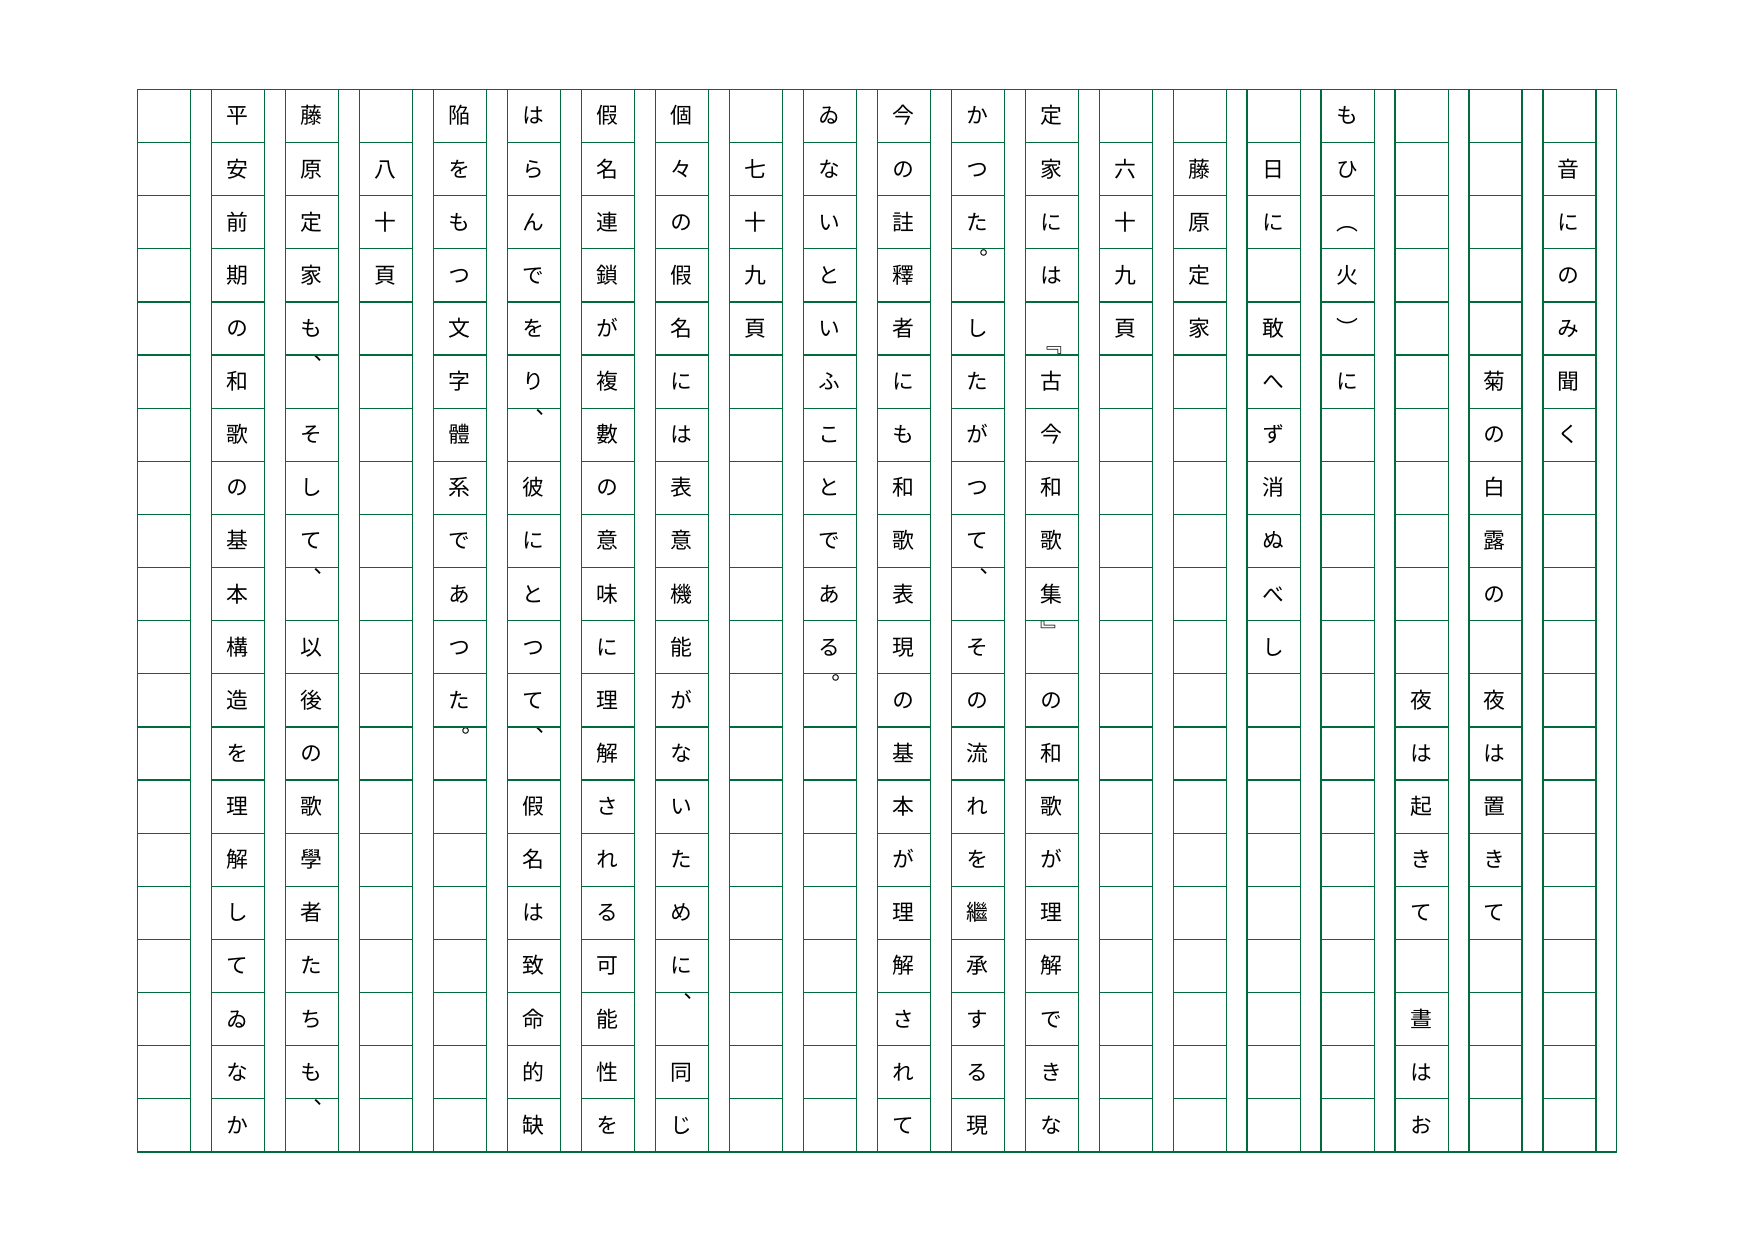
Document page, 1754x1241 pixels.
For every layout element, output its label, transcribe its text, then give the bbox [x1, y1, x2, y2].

text 藤原定家も、そして、以後の歌學者たちも、平安前期の和歌の基本構造を理解してゐなかつたので、その奧にある「ひとの心」に迫ることができなかつた。 [212, 674, 264, 726]
text [1544, 834, 1595, 886]
text 藤原定家も、そして、以後の歌學者たちも、平安前期の和歌の基本構造を理解してゐなかつたので、その奧にある「ひとの心」に迫ることができなかつた。 [286, 303, 338, 354]
text 定家には『古今和歌集』の和歌が理解できなかつた。したがつて、その流れを繼承する現今の註釋者にも和歌表現の基本が理解されてゐないといふことである。 [952, 409, 1004, 461]
text [1544, 568, 1595, 620]
text 頁 [730, 303, 782, 354]
text 定家には『古今和歌集』の和歌が理解できなかつた。したがつて、その流れを繼承する現今の註釋者にも和歌表現の基本が理解されてゐないといふことである。 [804, 1046, 856, 1098]
text [730, 1046, 782, 1098]
text 夜は起きて 晝はおもひ（火）に [1396, 728, 1448, 779]
text 定家には『古今和歌集』の和歌が理解できなかつた。したがつて、その流れを繼承する現今の註釋者にも和歌表現の基本が理解されてゐないといふことである。 [878, 356, 930, 408]
text [1248, 940, 1300, 992]
text [1470, 621, 1521, 673]
text 定家には『古今和歌集』の和歌が理解できなかつた。したがつて、その流れを繼承する現今の註釋者にも和歌表現の基本が理解されてゐないといふことである。 [804, 515, 856, 567]
text 個々の假名には表意機能がないために、同じ假名連鎖が複數の意味に理解される可能性をはらんでをり、彼にとつて、假名は致命的缺陥をもつ文字體系であつた。 [508, 887, 560, 939]
text [1544, 728, 1595, 779]
text 藤原定家も、そして、以後の歌學者たちも、平安前期の和歌の基本構造を理解してゐなかつたので、その奧にある「ひとの心」に迫ることができなかつた。 [265, 90, 285, 1151]
text 定家には『古今和歌集』の和歌が理解できなかつた。したがつて、その流れを繼承する現今の註釋者にも和歌表現の基本が理解されてゐないといふことである。 [952, 143, 1004, 195]
text [783, 90, 803, 1151]
text 個々の假名には表意機能がないために、同じ假名連鎖が複數の意味に理解される可能性をはらんでをり、彼にとつて、假名は致命的缺陥をもつ文字體系であつた。 [582, 834, 634, 886]
text 個々の假名には表意機能がないために、同じ假名連鎖が複數の意味に理解される可能性をはらんでをり、彼にとつて、假名は致命的缺陥をもつ文字體系であつた。 [656, 409, 708, 461]
text 定家には『古今和歌集』の和歌が理解できなかつた。したがつて、その流れを繼承する現今の註釋者にも和歌表現の基本が理解されてゐないといふことである。 [952, 1099, 1004, 1151]
text 個々の假名には表意機能がないために、同じ假名連鎖が複數の意味に理解される可能性をはらんでをり、彼にとつて、假名は致命的缺陥をもつ文字體系であつた。 [582, 728, 634, 779]
text 原 [1174, 196, 1226, 248]
text 定家には『古今和歌集』の和歌が理解できなかつた。したがつて、その流れを繼承する現今の註釋者にも和歌表現の基本が理解されてゐないといふことである。 [952, 90, 1004, 142]
text 個々の假名には表意機能がないために、同じ假名連鎖が複數の意味に理解される可能性をはらんでをり、彼にとつて、假名は致命的缺陥をもつ文字體系であつた。 [656, 249, 708, 301]
text 個々の假名には表意機能がないために、同じ假名連鎖が複數の意味に理解される可能性をはらんでをり、彼にとつて、假名は致命的缺陥をもつ文字體系であつた。 [582, 1046, 634, 1098]
text [1470, 143, 1521, 195]
text 夜は起きて 晝はおもひ（火）に [1396, 90, 1448, 142]
text 露 [1470, 515, 1521, 567]
text く [1544, 409, 1595, 461]
text 夜は起きて 晝はおもひ（火）に [1396, 940, 1448, 992]
text 夜は起きて 晝はおもひ（火）に [1322, 940, 1374, 992]
text 個々の假名には表意機能がないために、同じ假名連鎖が複數の意味に理解される可能性をはらんでをり、彼にとつて、假名は致命的缺陥をもつ文字體系であつた。 [656, 356, 708, 408]
text [1100, 674, 1152, 726]
text [360, 1099, 412, 1151]
text 定家には『古今和歌集』の和歌が理解できなかつた。したがつて、その流れを繼承する現今の註釋者にも和歌表現の基本が理解されてゐないといふことである。 [857, 90, 877, 1151]
text [730, 781, 782, 833]
text 個々の假名には表意機能がないために、同じ假名連鎖が複數の意味に理解される可能性をはらんでをり、彼にとつて、假名は致命的缺陥をもつ文字體系であつた。 [582, 196, 634, 248]
text [360, 993, 412, 1045]
text [1470, 249, 1521, 301]
text 個々の假名には表意機能がないために、同じ假名連鎖が複數の意味に理解される可能性をはらんでをり、彼にとつて、假名は致命的缺陥をもつ文字體系であつた。 [434, 303, 486, 354]
text 藤原定家も、そして、以後の歌學者たちも、平安前期の和歌の基本構造を理解してゐなかつたので、その奧にある「ひとの心」に迫ることができなかつた。 [212, 568, 264, 620]
text 夜は起きて 晝はおもひ（火）に [1396, 196, 1448, 248]
text 藤原定家も、そして、以後の歌學者たちも、平安前期の和歌の基本構造を理解してゐなかつたので、その奧にある「ひとの心」に迫ることができなかつた。 [286, 249, 338, 301]
text 定家には『古今和歌集』の和歌が理解できなかつた。したがつて、その流れを繼承する現今の註釋者にも和歌表現の基本が理解されてゐないといふことである。 [1026, 356, 1078, 408]
text 敢 [1248, 303, 1300, 354]
text [1174, 515, 1226, 567]
text 夜は起きて 晝はおもひ（火）に [1375, 90, 1394, 1151]
text 藤原定家も、そして、以後の歌學者たちも、平安前期の和歌の基本構造を理解してゐなかつたので、その奧にある「ひとの心」に迫ることができなかつた。 [212, 409, 264, 461]
text [1248, 728, 1300, 779]
text 個々の假名には表意機能がないために、同じ假名連鎖が複數の意味に理解される可能性をはらんでをり、彼にとつて、假名は致命的缺陥をもつ文字體系であつた。 [656, 515, 708, 567]
text 個々の假名には表意機能がないために、同じ假名連鎖が複數の意味に理解される可能性をはらんでをり、彼にとつて、假名は致命的缺陥をもつ文字體系であつた。 [508, 834, 560, 886]
text 定家には『古今和歌集』の和歌が理解できなかつた。したがつて、その流れを繼承する現今の註釋者にも和歌表現の基本が理解されてゐないといふことである。 [952, 356, 1004, 408]
text 藤原定家も、そして、以後の歌學者たちも、平安前期の和歌の基本構造を理解してゐなかつたので、その奧にある「ひとの心」に迫ることができなかつた。 [286, 462, 338, 514]
text 日 [1248, 143, 1300, 195]
text 夜 [1470, 674, 1521, 726]
text [1544, 621, 1595, 673]
text 定家には『古今和歌集』の和歌が理解できなかつた。したがつて、その流れを繼承する現今の註釋者にも和歌表現の基本が理解されてゐないといふことである。 [878, 303, 930, 354]
text 個々の假名には表意機能がないために、同じ假名連鎖が複數の意味に理解される可能性をはらんでをり、彼にとつて、假名は致命的缺陥をもつ文字體系であつた。 [656, 781, 708, 833]
text 個々の假名には表意機能がないために、同じ假名連鎖が複數の意味に理解される可能性をはらんでをり、彼にとつて、假名は致命的缺陥をもつ文字體系であつた。 [582, 249, 634, 301]
text [1470, 303, 1521, 354]
text 個々の假名には表意機能がないために、同じ假名連鎖が複數の意味に理解される可能性をはらんでをり、彼にとつて、假名は致命的缺陥をもつ文字體系であつた。 [508, 462, 560, 514]
text [1544, 90, 1595, 142]
text 夜は起きて 晝はおもひ（火）に [1322, 993, 1374, 1045]
text [730, 621, 782, 673]
text き [1470, 834, 1521, 886]
text 定家には『古今和歌集』の和歌が理解できなかつた。したがつて、その流れを繼承する現今の註釋者にも和歌表現の基本が理解されてゐないといふことである。 [878, 515, 930, 567]
text 定家には『古今和歌集』の和歌が理解できなかつた。したがつて、その流れを繼承する現今の註釋者にも和歌表現の基本が理解されてゐないといふことである。 [804, 249, 856, 301]
text 定家には『古今和歌集』の和歌が理解できなかつた。したがつて、その流れを繼承する現今の註釋者にも和歌表現の基本が理解されてゐないといふことである。 [1026, 196, 1078, 248]
text 個々の假名には表意機能がないために、同じ假名連鎖が複數の意味に理解される可能性をはらんでをり、彼にとつて、假名は致命的缺陥をもつ文字體系であつた。 [508, 781, 560, 833]
text 個々の假名には表意機能がないために、同じ假名連鎖が複數の意味に理解される可能性をはらんでをり、彼にとつて、假名は致命的缺陥をもつ文字體系であつた。 [434, 196, 486, 248]
text [730, 1099, 782, 1151]
text 個々の假名には表意機能がないために、同じ假名連鎖が複數の意味に理解される可能性をはらんでをり、彼にとつて、假名は致命的缺陥をもつ文字體系であつた。 [434, 568, 486, 620]
text [1100, 462, 1152, 514]
text [1470, 1046, 1521, 1098]
text 個々の假名には表意機能がないために、同じ假名連鎖が複數の意味に理解される可能性をはらんでをり、彼にとつて、假名は致命的缺陥をもつ文字體系であつた。 [434, 515, 486, 567]
text 個々の假名には表意機能がないために、同じ假名連鎖が複數の意味に理解される可能性をはらんでをり、彼にとつて、假名は致命的缺陥をもつ文字體系であつた。 [508, 249, 560, 301]
text [1248, 887, 1300, 939]
text 定家には『古今和歌集』の和歌が理解できなかつた。したがつて、その流れを繼承する現今の註釋者にも和歌表現の基本が理解されてゐないといふことである。 [804, 621, 856, 673]
text [1544, 1046, 1595, 1098]
text 夜は起きて 晝はおもひ（火）に [1396, 568, 1448, 620]
text 定家には『古今和歌集』の和歌が理解できなかつた。したがつて、その流れを繼承する現今の註釋者にも和歌表現の基本が理解されてゐないといふことである。 [952, 887, 1004, 939]
text に [1544, 196, 1595, 248]
text 個々の假名には表意機能がないために、同じ假名連鎖が複數の意味に理解される可能性をはらんでをり、彼にとつて、假名は致命的缺陥をもつ文字體系であつた。 [656, 940, 708, 992]
text の [1544, 249, 1595, 301]
text [1248, 249, 1300, 301]
text 個々の假名には表意機能がないために、同じ假名連鎖が複數の意味に理解される可能性をはらんでをり、彼にとつて、假名は致命的缺陥をもつ文字體系であつた。 [434, 462, 486, 514]
text [1470, 940, 1521, 992]
text [1100, 993, 1152, 1045]
text [730, 568, 782, 620]
text 個々の假名には表意機能がないために、同じ假名連鎖が複數の意味に理解される可能性をはらんでをり、彼にとつて、假名は致命的缺陥をもつ文字體系であつた。 [582, 90, 634, 142]
text 定家には『古今和歌集』の和歌が理解できなかつた。したがつて、その流れを繼承する現今の註釋者にも和歌表現の基本が理解されてゐないといふことである。 [1026, 781, 1078, 833]
text [730, 993, 782, 1045]
text 個々の假名には表意機能がないために、同じ假名連鎖が複數の意味に理解される可能性をはらんでをり、彼にとつて、假名は致命的缺陥をもつ文字體系であつた。 [656, 993, 708, 1045]
text 藤原定家も、そして、以後の歌學者たちも、平安前期の和歌の基本構造を理解してゐなかつたので、その奧にある「ひとの心」に迫ることができなかつた。 [212, 781, 264, 833]
text [1100, 728, 1152, 779]
text 個々の假名には表意機能がないために、同じ假名連鎖が複數の意味に理解される可能性をはらんでをり、彼にとつて、假名は致命的缺陥をもつ文字體系であつた。 [656, 90, 708, 142]
text 白 [1470, 462, 1521, 514]
text 個々の假名には表意機能がないために、同じ假名連鎖が複數の意味に理解される可能性をはらんでをり、彼にとつて、假名は致命的缺陥をもつ文字體系であつた。 [508, 143, 560, 195]
text 夜は起きて 晝はおもひ（火）に [1396, 409, 1448, 461]
text [360, 940, 412, 992]
text [360, 834, 412, 886]
text [1248, 1099, 1300, 1151]
text 定家には『古今和歌集』の和歌が理解できなかつた。したがつて、その流れを繼承する現今の註釋者にも和歌表現の基本が理解されてゐないといふことである。 [804, 887, 856, 939]
text [360, 887, 412, 939]
text 個々の假名には表意機能がないために、同じ假名連鎖が複數の意味に理解される可能性をはらんでをり、彼にとつて、假名は致命的缺陥をもつ文字體系であつた。 [434, 834, 486, 886]
text 定家には『古今和歌集』の和歌が理解できなかつた。したがつて、その流れを繼承する現今の註釋者にも和歌表現の基本が理解されてゐないといふことである。 [1026, 940, 1078, 992]
text [1523, 90, 1542, 1151]
text 定家には『古今和歌集』の和歌が理解できなかつた。したがつて、その流れを繼承する現今の註釋者にも和歌表現の基本が理解されてゐないといふことである。 [1026, 303, 1078, 354]
text 夜は起きて 晝はおもひ（火）に [1322, 409, 1374, 461]
text 夜は起きて 晝はおもひ（火）に [1322, 196, 1374, 248]
text 定家には『古今和歌集』の和歌が理解できなかつた。したがつて、その流れを繼承する現今の註釋者にも和歌表現の基本が理解されてゐないといふことである。 [952, 462, 1004, 514]
text 夜は起きて 晝はおもひ（火）に [1322, 303, 1374, 354]
text 定家には『古今和歌集』の和歌が理解できなかつた。したがつて、その流れを繼承する現今の註釋者にも和歌表現の基本が理解されてゐないといふことである。 [804, 940, 856, 992]
text 定家には『古今和歌集』の和歌が理解できなかつた。したがつて、その流れを繼承する現今の註釋者にも和歌表現の基本が理解されてゐないといふことである。 [1026, 728, 1078, 779]
text 定家には『古今和歌集』の和歌が理解できなかつた。したがつて、その流れを繼承する現今の註釋者にも和歌表現の基本が理解されてゐないといふことである。 [952, 621, 1004, 673]
text 個々の假名には表意機能がないために、同じ假名連鎖が複數の意味に理解される可能性をはらんでをり、彼にとつて、假名は致命的缺陥をもつ文字體系であつた。 [582, 143, 634, 195]
text 夜は起きて 晝はおもひ（火）に [1322, 143, 1374, 195]
text [1470, 90, 1521, 142]
text 藤原定家も、そして、以後の歌學者たちも、平安前期の和歌の基本構造を理解してゐなかつたので、その奧にある「ひとの心」に迫ることができなかつた。 [212, 143, 264, 195]
text 置 [1470, 781, 1521, 833]
text 定家には『古今和歌集』の和歌が理解できなかつた。したがつて、その流れを繼承する現今の註釋者にも和歌表現の基本が理解されてゐないといふことである。 [952, 781, 1004, 833]
text 定家には『古今和歌集』の和歌が理解できなかつた。したがつて、その流れを繼承する現今の註釋者にも和歌表現の基本が理解されてゐないといふことである。 [878, 462, 930, 514]
text 定家には『古今和歌集』の和歌が理解できなかつた。したがつて、その流れを繼承する現今の註釋者にも和歌表現の基本が理解されてゐないといふことである。 [804, 728, 856, 779]
text [1100, 940, 1152, 992]
text 個々の假名には表意機能がないために、同じ假名連鎖が複數の意味に理解される可能性をはらんでをり、彼にとつて、假名は致命的缺陥をもつ文字體系であつた。 [508, 1046, 560, 1098]
text に [1248, 196, 1300, 248]
text 藤原定家も、そして、以後の歌學者たちも、平安前期の和歌の基本構造を理解してゐなかつたので、その奧にある「ひとの心」に迫ることができなかつた。 [212, 249, 264, 301]
text 個々の假名には表意機能がないために、同じ假名連鎖が複數の意味に理解される可能性をはらんでをり、彼にとつて、假名は致命的缺陥をもつ文字體系であつた。 [434, 143, 486, 195]
text 個々の假名には表意機能がないために、同じ假名連鎖が複數の意味に理解される可能性をはらんでをり、彼にとつて、假名は致命的缺陥をもつ文字體系であつた。 [434, 674, 486, 726]
text [360, 90, 412, 142]
text 藤原定家も、そして、以後の歌學者たちも、平安前期の和歌の基本構造を理解してゐなかつたので、その奧にある「ひとの心」に迫ることができなかつた。 [212, 834, 264, 886]
text 個々の假名には表意機能がないために、同じ假名連鎖が複數の意味に理解される可能性をはらんでをり、彼にとつて、假名は致命的缺陥をもつ文字體系であつた。 [434, 1099, 486, 1151]
text 定家には『古今和歌集』の和歌が理解できなかつた。したがつて、その流れを繼承する現今の註釋者にも和歌表現の基本が理解されてゐないといふことである。 [878, 1099, 930, 1151]
text 定家には『古今和歌集』の和歌が理解できなかつた。したがつて、その流れを繼承する現今の註釋者にも和歌表現の基本が理解されてゐないといふことである。 [804, 674, 856, 726]
text [1248, 674, 1300, 726]
text 個々の假名には表意機能がないために、同じ假名連鎖が複數の意味に理解される可能性をはらんでをり、彼にとつて、假名は致命的缺陥をもつ文字體系であつた。 [582, 409, 634, 461]
text 夜は起きて 晝はおもひ（火）に [1322, 568, 1374, 620]
text [413, 90, 433, 1151]
text [1174, 674, 1226, 726]
text 定家には『古今和歌集』の和歌が理解できなかつた。したがつて、その流れを繼承する現今の註釋者にも和歌表現の基本が理解されてゐないといふことである。 [952, 303, 1004, 354]
text 定家には『古今和歌集』の和歌が理解できなかつた。したがつて、その流れを繼承する現今の註釋者にも和歌表現の基本が理解されてゐないといふことである。 [1026, 1046, 1078, 1098]
text 藤原定家も、そして、以後の歌學者たちも、平安前期の和歌の基本構造を理解してゐなかつたので、その奧にある「ひとの心」に迫ることができなかつた。 [212, 887, 264, 939]
text [1227, 90, 1246, 1151]
text 藤原定家も、そして、以後の歌學者たちも、平安前期の和歌の基本構造を理解してゐなかつたので、その奧にある「ひとの心」に迫ることができなかつた。 [286, 834, 338, 886]
text 定家には『古今和歌集』の和歌が理解できなかつた。したがつて、その流れを繼承する現今の註釋者にも和歌表現の基本が理解されてゐないといふことである。 [1026, 674, 1078, 726]
text 定家には『古今和歌集』の和歌が理解できなかつた。したがつて、その流れを繼承する現今の註釋者にも和歌表現の基本が理解されてゐないといふことである。 [952, 249, 1004, 301]
text 夜は起きて 晝はおもひ（火）に [1396, 834, 1448, 886]
text 藤原定家も、そして、以後の歌學者たちも、平安前期の和歌の基本構造を理解してゐなかつたので、その奧にある「ひとの心」に迫ることができなかつた。 [286, 1099, 338, 1151]
text 個々の假名には表意機能がないために、同じ假名連鎖が複數の意味に理解される可能性をはらんでをり、彼にとつて、假名は致命的缺陥をもつ文字體系であつた。 [434, 90, 486, 142]
text [1544, 462, 1595, 514]
text 定家には『古今和歌集』の和歌が理解できなかつた。したがつて、その流れを繼承する現今の註釋者にも和歌表現の基本が理解されてゐないといふことである。 [878, 90, 930, 142]
text 個々の假名には表意機能がないために、同じ假名連鎖が複數の意味に理解される可能性をはらんでをり、彼にとつて、假名は致命的缺陥をもつ文字體系であつた。 [582, 356, 634, 408]
text [1100, 1046, 1152, 1098]
text 藤原定家も、そして、以後の歌學者たちも、平安前期の和歌の基本構造を理解してゐなかつたので、その奧にある「ひとの心」に迫ることができなかつた。 [286, 940, 338, 992]
text [1544, 674, 1595, 726]
text 藤原定家も、そして、以後の歌學者たちも、平安前期の和歌の基本構造を理解してゐなかつたので、その奧にある「ひとの心」に迫ることができなかつた。 [286, 993, 338, 1045]
text 定家には『古今和歌集』の和歌が理解できなかつた。したがつて、その流れを繼承する現今の註釋者にも和歌表現の基本が理解されてゐないといふことである。 [1026, 887, 1078, 939]
text 定家には『古今和歌集』の和歌が理解できなかつた。したがつて、その流れを繼承する現今の註釋者にも和歌表現の基本が理解されてゐないといふことである。 [952, 1046, 1004, 1098]
text 藤原定家も、そして、以後の歌學者たちも、平安前期の和歌の基本構造を理解してゐなかつたので、その奧にある「ひとの心」に迫ることができなかつた。 [286, 781, 338, 833]
text [730, 728, 782, 779]
text 藤原定家も、そして、以後の歌學者たちも、平安前期の和歌の基本構造を理解してゐなかつたので、その奧にある「ひとの心」に迫ることができなかつた。 [212, 1046, 264, 1098]
text 家 [1174, 303, 1226, 354]
text [1544, 887, 1595, 939]
text 個々の假名には表意機能がないために、同じ假名連鎖が複數の意味に理解される可能性をはらんでをり、彼にとつて、假名は致命的缺陥をもつ文字體系であつた。 [582, 887, 634, 939]
text 個々の假名には表意機能がないために、同じ假名連鎖が複數の意味に理解される可能性をはらんでをり、彼にとつて、假名は致命的缺陥をもつ文字體系であつた。 [656, 1099, 708, 1151]
text 藤原定家も、そして、以後の歌學者たちも、平安前期の和歌の基本構造を理解してゐなかつたので、その奧にある「ひとの心」に迫ることができなかつた。 [286, 1046, 338, 1098]
text 藤 [1174, 143, 1226, 195]
text [1248, 834, 1300, 886]
text [1248, 90, 1300, 142]
text 個々の假名には表意機能がないために、同じ假名連鎖が複數の意味に理解される可能性をはらんでをり、彼にとつて、假名は致命的缺陥をもつ文字體系であつた。 [582, 940, 634, 992]
text 夜は起きて 晝はおもひ（火）に [1322, 728, 1374, 779]
text [1174, 356, 1226, 408]
text 定家には『古今和歌集』の和歌が理解できなかつた。したがつて、その流れを繼承する現今の註釋者にも和歌表現の基本が理解されてゐないといふことである。 [804, 993, 856, 1045]
text 定家には『古今和歌集』の和歌が理解できなかつた。したがつて、その流れを繼承する現今の註釋者にも和歌表現の基本が理解されてゐないといふことである。 [804, 143, 856, 195]
text [730, 409, 782, 461]
text 個々の假名には表意機能がないために、同じ假名連鎖が複數の意味に理解される可能性をはらんでをり、彼にとつて、假名は致命的缺陥をもつ文字體系であつた。 [582, 621, 634, 673]
text 夜は起きて 晝はおもひ（火）に [1322, 781, 1374, 833]
text 個々の假名には表意機能がないために、同じ假名連鎖が複數の意味に理解される可能性をはらんでをり、彼にとつて、假名は致命的缺陥をもつ文字體系であつた。 [656, 1046, 708, 1098]
text 藤原定家も、そして、以後の歌學者たちも、平安前期の和歌の基本構造を理解してゐなかつたので、その奧にある「ひとの心」に迫ることができなかつた。 [212, 515, 264, 567]
text 個々の假名には表意機能がないために、同じ假名連鎖が複數の意味に理解される可能性をはらんでをり、彼にとつて、假名は致命的缺陥をもつ文字體系であつた。 [508, 568, 560, 620]
text 聞 [1544, 356, 1595, 408]
text 定家には『古今和歌集』の和歌が理解できなかつた。したがつて、その流れを繼承する現今の註釋者にも和歌表現の基本が理解されてゐないといふことである。 [804, 781, 856, 833]
text [1301, 90, 1320, 1151]
text 個々の假名には表意機能がないために、同じ假名連鎖が複數の意味に理解される可能性をはらんでをり、彼にとつて、假名は致命的缺陥をもつ文字體系であつた。 [656, 462, 708, 514]
text 夜は起きて 晝はおもひ（火）に [1396, 887, 1448, 939]
text 個々の假名には表意機能がないために、同じ假名連鎖が複數の意味に理解される可能性をはらんでをり、彼にとつて、假名は致命的缺陥をもつ文字體系であつた。 [434, 249, 486, 301]
text 頁 [360, 249, 412, 301]
text 定家には『古今和歌集』の和歌が理解できなかつた。したがつて、その流れを繼承する現今の註釋者にも和歌表現の基本が理解されてゐないといふことである。 [878, 993, 930, 1045]
text 個々の假名には表意機能がないために、同じ假名連鎖が複數の意味に理解される可能性をはらんでをり、彼にとつて、假名は致命的缺陥をもつ文字體系であつた。 [434, 1046, 486, 1098]
text [1544, 993, 1595, 1045]
text [730, 887, 782, 939]
text [1100, 834, 1152, 886]
text 藤原定家も、そして、以後の歌學者たちも、平安前期の和歌の基本構造を理解してゐなかつたので、その奧にある「ひとの心」に迫ることができなかつた。 [212, 303, 264, 354]
text 定家には『古今和歌集』の和歌が理解できなかつた。したがつて、その流れを繼承する現今の註釋者にも和歌表現の基本が理解されてゐないといふことである。 [804, 356, 856, 408]
text 定家には『古今和歌集』の和歌が理解できなかつた。したがつて、その流れを繼承する現今の註釋者にも和歌表現の基本が理解されてゐないといふことである。 [878, 196, 930, 248]
text 定家には『古今和歌集』の和歌が理解できなかつた。したがつて、その流れを繼承する現今の註釋者にも和歌表現の基本が理解されてゐないといふことである。 [878, 674, 930, 726]
text 個々の假名には表意機能がないために、同じ假名連鎖が複數の意味に理解される可能性をはらんでをり、彼にとつて、假名は致命的缺陥をもつ文字體系であつた。 [656, 196, 708, 248]
text 夜は起きて 晝はおもひ（火）に [1396, 781, 1448, 833]
text [1470, 993, 1521, 1045]
text 十 [730, 196, 782, 248]
text 夜は起きて 晝はおもひ（火）に [1322, 249, 1374, 301]
text 藤原定家も、そして、以後の歌學者たちも、平安前期の和歌の基本構造を理解してゐなかつたので、その奧にある「ひとの心」に迫ることができなかつた。 [286, 90, 338, 142]
text 個々の假名には表意機能がないために、同じ假名連鎖が複數の意味に理解される可能性をはらんでをり、彼にとつて、假名は致命的缺陥をもつ文字體系であつた。 [508, 728, 560, 779]
text 個々の假名には表意機能がないために、同じ假名連鎖が複數の意味に理解される可能性をはらんでをり、彼にとつて、假名は致命的缺陥をもつ文字體系であつた。 [656, 728, 708, 779]
text 定家には『古今和歌集』の和歌が理解できなかつた。したがつて、その流れを繼承する現今の註釋者にも和歌表現の基本が理解されてゐないといふことである。 [952, 674, 1004, 726]
text 藤原定家も、そして、以後の歌學者たちも、平安前期の和歌の基本構造を理解してゐなかつたので、その奧にある「ひとの心」に迫ることができなかつた。 [286, 621, 338, 673]
text [360, 303, 412, 354]
text 夜は起きて 晝はおもひ（火）に [1396, 674, 1448, 726]
text 九 [730, 249, 782, 301]
text [730, 462, 782, 514]
text 藤原定家も、そして、以後の歌學者たちも、平安前期の和歌の基本構造を理解してゐなかつたので、その奧にある「ひとの心」に迫ることができなかつた。 [212, 940, 264, 992]
text 定家には『古今和歌集』の和歌が理解できなかつた。したがつて、その流れを繼承する現今の註釋者にも和歌表現の基本が理解されてゐないといふことである。 [952, 196, 1004, 248]
text 個々の假名には表意機能がないために、同じ假名連鎖が複數の意味に理解される可能性をはらんでをり、彼にとつて、假名は致命的缺陥をもつ文字體系であつた。 [487, 90, 507, 1151]
text 個々の假名には表意機能がないために、同じ假名連鎖が複數の意味に理解される可能性をはらんでをり、彼にとつて、假名は致命的缺陥をもつ文字體系であつた。 [656, 834, 708, 886]
text [1544, 515, 1595, 567]
text [730, 834, 782, 886]
text 個々の假名には表意機能がないために、同じ假名連鎖が複數の意味に理解される可能性をはらんでをり、彼にとつて、假名は致命的缺陥をもつ文字體系であつた。 [508, 303, 560, 354]
text て [1470, 887, 1521, 939]
text 藤原定家も、そして、以後の歌學者たちも、平安前期の和歌の基本構造を理解してゐなかつたので、その奧にある「ひとの心」に迫ることができなかつた。 [212, 196, 264, 248]
text 個々の假名には表意機能がないために、同じ假名連鎖が複數の意味に理解される可能性をはらんでをり、彼にとつて、假名は致命的缺陥をもつ文字體系であつた。 [582, 462, 634, 514]
text [360, 515, 412, 567]
text [1174, 728, 1226, 779]
text 個々の假名には表意機能がないために、同じ假名連鎖が複數の意味に理解される可能性をはらんでをり、彼にとつて、假名は致命的缺陥をもつ文字體系であつた。 [508, 940, 560, 992]
text 夜は起きて 晝はおもひ（火）に [1322, 1046, 1374, 1098]
text 個々の假名には表意機能がないために、同じ假名連鎖が複數の意味に理解される可能性をはらんでをり、彼にとつて、假名は致命的缺陥をもつ文字體系であつた。 [508, 515, 560, 567]
text 個々の假名には表意機能がないために、同じ假名連鎖が複數の意味に理解される可能性をはらんでをり、彼にとつて、假名は致命的缺陥をもつ文字體系であつた。 [582, 515, 634, 567]
text [1100, 781, 1152, 833]
text 夜は起きて 晝はおもひ（火）に [1449, 90, 1468, 1151]
text [360, 409, 412, 461]
text [1100, 887, 1152, 939]
text 藤原定家も、そして、以後の歌學者たちも、平安前期の和歌の基本構造を理解してゐなかつたので、その奧にある「ひとの心」に迫ることができなかつた。 [286, 356, 338, 408]
text 定家には『古今和歌集』の和歌が理解できなかつた。したがつて、その流れを繼承する現今の註釋者にも和歌表現の基本が理解されてゐないといふことである。 [1026, 143, 1078, 195]
text 藤原定家も、そして、以後の歌學者たちも、平安前期の和歌の基本構造を理解してゐなかつたので、その奧にある「ひとの心」に迫ることができなかつた。 [286, 409, 338, 461]
text 藤原定家も、そして、以後の歌學者たちも、平安前期の和歌の基本構造を理解してゐなかつたので、その奧にある「ひとの心」に迫ることができなかつた。 [286, 196, 338, 248]
text 個々の假名には表意機能がないために、同じ假名連鎖が複數の意味に理解される可能性をはらんでをり、彼にとつて、假名は致命的缺陥をもつ文字體系であつた。 [508, 621, 560, 673]
text 十 [1100, 196, 1152, 248]
text 藤原定家も、そして、以後の歌學者たちも、平安前期の和歌の基本構造を理解してゐなかつたので、その奧にある「ひとの心」に迫ることができなかつた。 [339, 90, 359, 1151]
text 夜は起きて 晝はおもひ（火）に [1396, 356, 1448, 408]
text 夜は起きて 晝はおもひ（火）に [1322, 887, 1374, 939]
text [1100, 621, 1152, 673]
text 定家には『古今和歌集』の和歌が理解できなかつた。したがつて、その流れを繼承する現今の註釋者にも和歌表現の基本が理解されてゐないといふことである。 [804, 409, 856, 461]
text 定家には『古今和歌集』の和歌が理解できなかつた。したがつて、その流れを繼承する現今の註釋者にも和歌表現の基本が理解されてゐないといふことである。 [952, 993, 1004, 1045]
text 藤原定家も、そして、以後の歌學者たちも、平安前期の和歌の基本構造を理解してゐなかつたので、その奧にある「ひとの心」に迫ることができなかつた。 [212, 90, 264, 142]
text 定家には『古今和歌集』の和歌が理解できなかつた。したがつて、その流れを繼承する現今の註釋者にも和歌表現の基本が理解されてゐないといふことである。 [1026, 462, 1078, 514]
text [1544, 940, 1595, 992]
text 定家には『古今和歌集』の和歌が理解できなかつた。したがつて、その流れを繼承する現今の註釋者にも和歌表現の基本が理解されてゐないといふことである。 [878, 1046, 930, 1098]
text 藤原定家も、そして、以後の歌學者たちも、平安前期の和歌の基本構造を理解してゐなかつたので、その奧にある「ひとの心」に迫ることができなかつた。 [286, 568, 338, 620]
text 消 [1248, 462, 1300, 514]
text 個々の假名には表意機能がないために、同じ假名連鎖が複數の意味に理解される可能性をはらんでをり、彼にとつて、假名は致命的缺陥をもつ文字體系であつた。 [508, 993, 560, 1045]
text [1470, 196, 1521, 248]
text 定家には『古今和歌集』の和歌が理解できなかつた。したがつて、その流れを繼承する現今の註釋者にも和歌表現の基本が理解されてゐないといふことである。 [952, 568, 1004, 620]
text 音 [1544, 143, 1595, 195]
text 定家には『古今和歌集』の和歌が理解できなかつた。したがつて、その流れを繼承する現今の註釋者にも和歌表現の基本が理解されてゐないといふことである。 [804, 303, 856, 354]
text [1100, 1099, 1152, 1151]
text 藤原定家も、そして、以後の歌學者たちも、平安前期の和歌の基本構造を理解してゐなかつたので、その奧にある「ひとの心」に迫ることができなかつた。 [212, 728, 264, 779]
text み [1544, 303, 1595, 354]
text 夜は起きて 晝はおもひ（火）に [1396, 515, 1448, 567]
text 個々の假名には表意機能がないために、同じ假名連鎖が複數の意味に理解される可能性をはらんでをり、彼にとつて、假名は致命的缺陥をもつ文字體系であつた。 [434, 940, 486, 992]
text 藤原定家も、そして、以後の歌學者たちも、平安前期の和歌の基本構造を理解してゐなかつたので、その奧にある「ひとの心」に迫ることができなかつた。 [286, 674, 338, 726]
text 個々の假名には表意機能がないために、同じ假名連鎖が複數の意味に理解される可能性をはらんでをり、彼にとつて、假名は致命的缺陥をもつ文字體系であつた。 [582, 993, 634, 1045]
text 個々の假名には表意機能がないために、同じ假名連鎖が複數の意味に理解される可能性をはらんでをり、彼にとつて、假名は致命的缺陥をもつ文字體系であつた。 [434, 781, 486, 833]
text 個々の假名には表意機能がないために、同じ假名連鎖が複數の意味に理解される可能性をはらんでをり、彼にとつて、假名は致命的缺陥をもつ文字體系であつた。 [434, 621, 486, 673]
text 個々の假名には表意機能がないために、同じ假名連鎖が複數の意味に理解される可能性をはらんでをり、彼にとつて、假名は致命的缺陥をもつ文字體系であつた。 [582, 303, 634, 354]
text [1597, 90, 1616, 1151]
text [1470, 1099, 1521, 1151]
text 定家には『古今和歌集』の和歌が理解できなかつた。したがつて、その流れを繼承する現今の註釋者にも和歌表現の基本が理解されてゐないといふことである。 [878, 409, 930, 461]
text [1174, 621, 1226, 673]
text [360, 781, 412, 833]
text 個々の假名には表意機能がないために、同じ假名連鎖が複數の意味に理解される可能性をはらんでをり、彼にとつて、假名は致命的缺陥をもつ文字體系であつた。 [508, 1099, 560, 1151]
text [1248, 781, 1300, 833]
text 定家には『古今和歌集』の和歌が理解できなかつた。したがつて、その流れを繼承する現今の註釋者にも和歌表現の基本が理解されてゐないといふことである。 [878, 249, 930, 301]
text 夜は起きて 晝はおもひ（火）に [1396, 462, 1448, 514]
text 個々の假名には表意機能がないために、同じ假名連鎖が複數の意味に理解される可能性をはらんでをり、彼にとつて、假名は致命的缺陥をもつ文字體系であつた。 [434, 356, 486, 408]
text [1174, 781, 1226, 833]
text 藤原定家も、そして、以後の歌學者たちも、平安前期の和歌の基本構造を理解してゐなかつたので、その奧にある「ひとの心」に迫ることができなかつた。 [212, 993, 264, 1045]
text の [1470, 409, 1521, 461]
text [360, 568, 412, 620]
text [360, 1046, 412, 1098]
text 定家には『古今和歌集』の和歌が理解できなかつた。したがつて、その流れを繼承する現今の註釋者にも和歌表現の基本が理解されてゐないといふことである。 [804, 196, 856, 248]
text 個々の假名には表意機能がないために、同じ假名連鎖が複數の意味に理解される可能性をはらんでをり、彼にとつて、假名は致命的缺陥をもつ文字體系であつた。 [656, 674, 708, 726]
text 定家には『古今和歌集』の和歌が理解できなかつた。したがつて、その流れを繼承する現今の註釋者にも和歌表現の基本が理解されてゐないといふことである。 [1026, 834, 1078, 886]
text 定家には『古今和歌集』の和歌が理解できなかつた。したがつて、その流れを繼承する現今の註釋者にも和歌表現の基本が理解されてゐないといふことである。 [804, 568, 856, 620]
text 菊 [1470, 356, 1521, 408]
text 個々の假名には表意機能がないために、同じ假名連鎖が複數の意味に理解される可能性をはらんでをり、彼にとつて、假名は致命的缺陥をもつ文字體系であつた。 [561, 90, 581, 1151]
text 個々の假名には表意機能がないために、同じ假名連鎖が複數の意味に理解される可能性をはらんでをり、彼にとつて、假名は致命的缺陥をもつ文字體系であつた。 [656, 887, 708, 939]
text [1100, 515, 1152, 567]
text [1100, 90, 1152, 142]
text 個々の假名には表意機能がないために、同じ假名連鎖が複數の意味に理解される可能性をはらんでをり、彼にとつて、假名は致命的缺陥をもつ文字體系であつた。 [508, 674, 560, 726]
text 夜は起きて 晝はおもひ（火）に [1396, 143, 1448, 195]
text [1100, 568, 1152, 620]
text へ [1248, 356, 1300, 408]
text 夜は起きて 晝はおもひ（火）に [1396, 621, 1448, 673]
text [1174, 887, 1226, 939]
text 定家には『古今和歌集』の和歌が理解できなかつた。したがつて、その流れを繼承する現今の註釋者にも和歌表現の基本が理解されてゐないといふことである。 [878, 621, 930, 673]
text [730, 940, 782, 992]
text [360, 356, 412, 408]
text 定家には『古今和歌集』の和歌が理解できなかつた。したがつて、その流れを繼承する現今の註釋者にも和歌表現の基本が理解されてゐないといふことである。 [1079, 90, 1099, 1151]
text 定家には『古今和歌集』の和歌が理解できなかつた。したがつて、その流れを繼承する現今の註釋者にも和歌表現の基本が理解されてゐないといふことである。 [804, 462, 856, 514]
text 個々の假名には表意機能がないために、同じ假名連鎖が複數の意味に理解される可能性をはらんでをり、彼にとつて、假名は致命的缺陥をもつ文字體系であつた。 [508, 196, 560, 248]
text 個々の假名には表意機能がないために、同じ假名連鎖が複數の意味に理解される可能性をはらんでをり、彼にとつて、假名は致命的缺陥をもつ文字體系であつた。 [635, 90, 655, 1151]
text 定家には『古今和歌集』の和歌が理解できなかつた。したがつて、その流れを繼承する現今の註釋者にも和歌表現の基本が理解されてゐないといふことである。 [1005, 90, 1025, 1151]
text [1174, 1046, 1226, 1098]
text 定家には『古今和歌集』の和歌が理解できなかつた。したがつて、その流れを繼承する現今の註釋者にも和歌表現の基本が理解されてゐないといふことである。 [952, 940, 1004, 992]
text [1174, 1099, 1226, 1151]
text 定家には『古今和歌集』の和歌が理解できなかつた。したがつて、その流れを繼承する現今の註釋者にも和歌表現の基本が理解されてゐないといふことである。 [931, 90, 951, 1151]
text 夜は起きて 晝はおもひ（火）に [1396, 1099, 1448, 1151]
text 定家には『古今和歌集』の和歌が理解できなかつた。したがつて、その流れを繼承する現今の註釋者にも和歌表現の基本が理解されてゐないといふことである。 [1026, 1099, 1078, 1151]
text 定家には『古今和歌集』の和歌が理解できなかつた。したがつて、その流れを繼承する現今の註釋者にも和歌表現の基本が理解されてゐないといふことである。 [1026, 568, 1078, 620]
text 藤原定家も、そして、以後の歌學者たちも、平安前期の和歌の基本構造を理解してゐなかつたので、その奧にある「ひとの心」に迫ることができなかつた。 [212, 621, 264, 673]
text [730, 674, 782, 726]
text [1100, 356, 1152, 408]
text [360, 462, 412, 514]
text 定家には『古今和歌集』の和歌が理解できなかつた。したがつて、その流れを繼承する現今の註釋者にも和歌表現の基本が理解されてゐないといふことである。 [878, 728, 930, 779]
text 個々の假名には表意機能がないために、同じ假名連鎖が複數の意味に理解される可能性をはらんでをり、彼にとつて、假名は致命的缺陥をもつ文字體系であつた。 [434, 409, 486, 461]
text 夜は起きて 晝はおもひ（火）に [1322, 462, 1374, 514]
text [1544, 781, 1595, 833]
text 定家には『古今和歌集』の和歌が理解できなかつた。したがつて、その流れを繼承する現今の註釋者にも和歌表現の基本が理解されてゐないといふことである。 [804, 1099, 856, 1151]
text 定家には『古今和歌集』の和歌が理解できなかつた。したがつて、その流れを繼承する現今の註釋者にも和歌表現の基本が理解されてゐないといふことである。 [1026, 621, 1078, 673]
text [1174, 409, 1226, 461]
text 個々の假名には表意機能がないために、同じ假名連鎖が複數の意味に理解される可能性をはらんでをり、彼にとつて、假名は致命的缺陥をもつ文字體系であつた。 [709, 90, 729, 1151]
text 定家には『古今和歌集』の和歌が理解できなかつた。したがつて、その流れを繼承する現今の註釋者にも和歌表現の基本が理解されてゐないといふことである。 [804, 834, 856, 886]
text 個々の假名には表意機能がないために、同じ假名連鎖が複數の意味に理解される可能性をはらんでをり、彼にとつて、假名は致命的缺陥をもつ文字體系であつた。 [434, 887, 486, 939]
text 定家には『古今和歌集』の和歌が理解できなかつた。したがつて、その流れを繼承する現今の註釋者にも和歌表現の基本が理解されてゐないといふことである。 [878, 940, 930, 992]
text [1153, 90, 1173, 1151]
text 個々の假名には表意機能がないために、同じ假名連鎖が複數の意味に理解される可能性をはらんでをり、彼にとつて、假名は致命的缺陥をもつ文字體系であつた。 [582, 674, 634, 726]
text ぬ [1248, 515, 1300, 567]
text 個々の假名には表意機能がないために、同じ假名連鎖が複數の意味に理解される可能性をはらんでをり、彼にとつて、假名は致命的缺陥をもつ文字體系であつた。 [508, 409, 560, 461]
text 個々の假名には表意機能がないために、同じ假名連鎖が複數の意味に理解される可能性をはらんでをり、彼にとつて、假名は致命的缺陥をもつ文字體系であつた。 [582, 568, 634, 620]
text [1174, 940, 1226, 992]
text [730, 515, 782, 567]
text 定家には『古今和歌集』の和歌が理解できなかつた。したがつて、その流れを繼承する現今の註釋者にも和歌表現の基本が理解されてゐないといふことである。 [878, 834, 930, 886]
text 定家には『古今和歌集』の和歌が理解できなかつた。したがつて、その流れを繼承する現今の註釋者にも和歌表現の基本が理解されてゐないといふことである。 [878, 887, 930, 939]
text 定家には『古今和歌集』の和歌が理解できなかつた。したがつて、その流れを繼承する現今の註釋者にも和歌表現の基本が理解されてゐないといふことである。 [952, 834, 1004, 886]
text 藤原定家も、そして、以後の歌學者たちも、平安前期の和歌の基本構造を理解してゐなかつたので、その奧にある「ひとの心」に迫ることができなかつた。 [286, 887, 338, 939]
text 夜は起きて 晝はおもひ（火）に [1322, 621, 1374, 673]
text 八 [360, 143, 412, 195]
text 定家には『古今和歌集』の和歌が理解できなかつた。したがつて、その流れを繼承する現今の註釋者にも和歌表現の基本が理解されてゐないといふことである。 [1026, 409, 1078, 461]
text し [1248, 621, 1300, 673]
text 個々の假名には表意機能がないために、同じ假名連鎖が複數の意味に理解される可能性をはらんでをり、彼にとつて、假名は致命的缺陥をもつ文字體系であつた。 [656, 303, 708, 354]
text [360, 728, 412, 779]
text [1248, 993, 1300, 1045]
text 定家には『古今和歌集』の和歌が理解できなかつた。したがつて、その流れを繼承する現今の註釋者にも和歌表現の基本が理解されてゐないといふことである。 [1026, 515, 1078, 567]
text [1174, 462, 1226, 514]
text 定家には『古今和歌集』の和歌が理解できなかつた。したがつて、その流れを繼承する現今の註釋者にも和歌表現の基本が理解されてゐないといふことである。 [1026, 249, 1078, 301]
text 個々の假名には表意機能がないために、同じ假名連鎖が複數の意味に理解される可能性をはらんでをり、彼にとつて、假名は致命的缺陥をもつ文字體系であつた。 [508, 356, 560, 408]
text 定家には『古今和歌集』の和歌が理解できなかつた。したがつて、その流れを繼承する現今の註釋者にも和歌表現の基本が理解されてゐないといふことである。 [804, 90, 856, 142]
text 定家には『古今和歌集』の和歌が理解できなかつた。したがつて、その流れを繼承する現今の註釋者にも和歌表現の基本が理解されてゐないといふことである。 [1026, 993, 1078, 1045]
text 夜は起きて 晝はおもひ（火）に [1322, 515, 1374, 567]
text 個々の假名には表意機能がないために、同じ假名連鎖が複數の意味に理解される可能性をはらんでをり、彼にとつて、假名は致命的缺陥をもつ文字體系であつた。 [508, 90, 560, 142]
text 夜は起きて 晝はおもひ（火）に [1322, 674, 1374, 726]
text [1174, 568, 1226, 620]
text [1174, 90, 1226, 142]
text [1100, 409, 1152, 461]
text [1174, 993, 1226, 1045]
text 夜は起きて 晝はおもひ（火）に [1396, 249, 1448, 301]
text [730, 90, 782, 142]
text 個々の假名には表意機能がないために、同じ假名連鎖が複數の意味に理解される可能性をはらんでをり、彼にとつて、假名は致命的缺陥をもつ文字體系であつた。 [434, 993, 486, 1045]
text 六 [1100, 143, 1152, 195]
text 藤原定家も、そして、以後の歌學者たちも、平安前期の和歌の基本構造を理解してゐなかつたので、その奧にある「ひとの心」に迫ることができなかつた。 [212, 356, 264, 408]
text 夜は起きて 晝はおもひ（火）に [1322, 90, 1374, 142]
text 個々の假名には表意機能がないために、同じ假名連鎖が複數の意味に理解される可能性をはらんでをり、彼にとつて、假名は致命的缺陥をもつ文字體系であつた。 [582, 1099, 634, 1151]
text 定家には『古今和歌集』の和歌が理解できなかつた。したがつて、その流れを繼承する現今の註釋者にも和歌表現の基本が理解されてゐないといふことである。 [878, 568, 930, 620]
text 定 [1174, 249, 1226, 301]
text 個々の假名には表意機能がないために、同じ假名連鎖が複數の意味に理解される可能性をはらんでをり、彼にとつて、假名は致命的缺陥をもつ文字體系であつた。 [656, 568, 708, 620]
text 夜は起きて 晝はおもひ（火）に [1396, 993, 1448, 1045]
text 夜は起きて 晝はおもひ（火）に [1396, 1046, 1448, 1098]
text 夜は起きて 晝はおもひ（火）に [1396, 303, 1448, 354]
text 個々の假名には表意機能がないために、同じ假名連鎖が複數の意味に理解される可能性をはらんでをり、彼にとつて、假名は致命的缺陥をもつ文字體系であつた。 [434, 728, 486, 779]
text 定家には『古今和歌集』の和歌が理解できなかつた。したがつて、その流れを繼承する現今の註釋者にも和歌表現の基本が理解されてゐないといふことである。 [952, 515, 1004, 567]
text 個々の假名には表意機能がないために、同じ假名連鎖が複數の意味に理解される可能性をはらんでをり、彼にとつて、假名は致命的缺陥をもつ文字體系であつた。 [656, 621, 708, 673]
text 定家には『古今和歌集』の和歌が理解できなかつた。したがつて、その流れを繼承する現今の註釋者にも和歌表現の基本が理解されてゐないといふことである。 [878, 143, 930, 195]
text [1248, 1046, 1300, 1098]
text ず [1248, 409, 1300, 461]
text [1174, 834, 1226, 886]
text 個々の假名には表意機能がないために、同じ假名連鎖が複數の意味に理解される可能性をはらんでをり、彼にとつて、假名は致命的缺陥をもつ文字體系であつた。 [582, 781, 634, 833]
text 藤原定家も、そして、以後の歌學者たちも、平安前期の和歌の基本構造を理解してゐなかつたので、その奧にある「ひとの心」に迫ることができなかつた。 [212, 1099, 264, 1151]
text 夜は起きて 晝はおもひ（火）に [1322, 1099, 1374, 1151]
text 夜は起きて 晝はおもひ（火）に [1322, 356, 1374, 408]
text 藤原定家も、そして、以後の歌學者たちも、平安前期の和歌の基本構造を理解してゐなかつたので、その奧にある「ひとの心」に迫ることができなかつた。 [286, 515, 338, 567]
text の [1470, 568, 1521, 620]
text 定家には『古今和歌集』の和歌が理解できなかつた。したがつて、その流れを繼承する現今の註釋者にも和歌表現の基本が理解されてゐないといふことである。 [1026, 90, 1078, 142]
text 藤原定家も、そして、以後の歌學者たちも、平安前期の和歌の基本構造を理解してゐなかつたので、その奧にある「ひとの心」に迫ることができなかつた。 [212, 462, 264, 514]
text 頁 [1100, 303, 1152, 354]
text [360, 621, 412, 673]
text [730, 356, 782, 408]
text 藤原定家も、そして、以後の歌學者たちも、平安前期の和歌の基本構造を理解してゐなかつたので、その奧にある「ひとの心」に迫ることができなかつた。 [286, 728, 338, 779]
text 九 [1100, 249, 1152, 301]
text 個々の假名には表意機能がないために、同じ假名連鎖が複數の意味に理解される可能性をはらんでをり、彼にとつて、假名は致命的缺陥をもつ文字體系であつた。 [656, 143, 708, 195]
text [360, 674, 412, 726]
text は [1470, 728, 1521, 779]
text 定家には『古今和歌集』の和歌が理解できなかつた。したがつて、その流れを繼承する現今の註釋者にも和歌表現の基本が理解されてゐないといふことである。 [878, 781, 930, 833]
text 七 [730, 143, 782, 195]
text 夜は起きて 晝はおもひ（火）に [1322, 834, 1374, 886]
text 十 [360, 196, 412, 248]
text べ [1248, 568, 1300, 620]
text [1544, 1099, 1595, 1151]
text 定家には『古今和歌集』の和歌が理解できなかつた。したがつて、その流れを繼承する現今の註釋者にも和歌表現の基本が理解されてゐないといふことである。 [952, 728, 1004, 779]
text 藤原定家も、そして、以後の歌學者たちも、平安前期の和歌の基本構造を理解してゐなかつたので、その奧にある「ひとの心」に迫ることができなかつた。 [286, 143, 338, 195]
